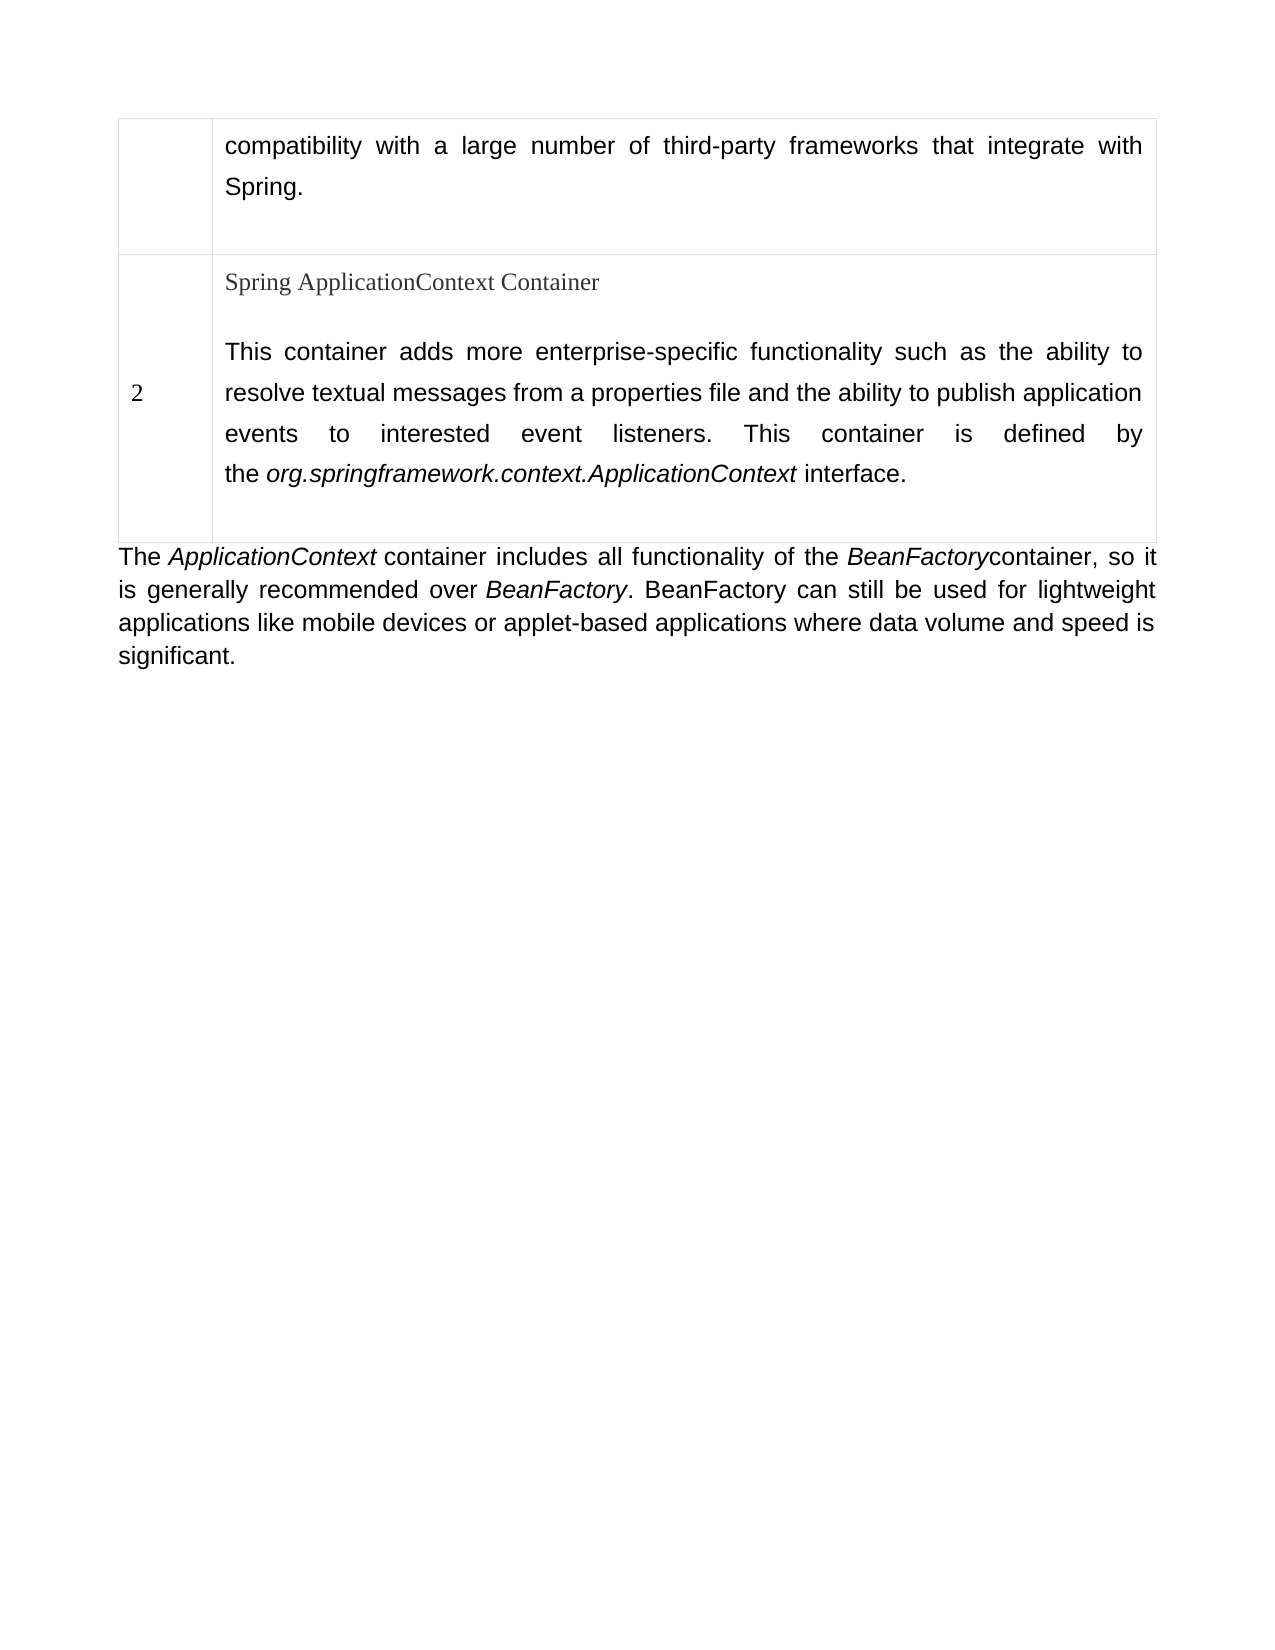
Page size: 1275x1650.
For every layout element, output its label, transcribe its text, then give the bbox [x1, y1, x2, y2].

text The ApplicationContext container includes all functionality of the BeanFactorycontainer, so it is generally recommended over BeanFactory. BeanFactory can still be used for lightweight applications like mobile devices or applet-based applications where data volume and speed is significant. [118, 543, 1157, 670]
table_cell [119, 119, 212, 254]
table_cell 2 [119, 255, 212, 542]
table_cell Spring ApplicationContext Container This container adds more enterprise-specific functionality such as the ability to resolve textual messages from a properties file and the ability to publish application events to interested event listeners. This container is defined by the org.springframework.context.ApplicationContext interface. [213, 255, 1156, 542]
table_cell compatibility with a large number of third-party frameworks that integrate with Spring. [213, 119, 1156, 254]
